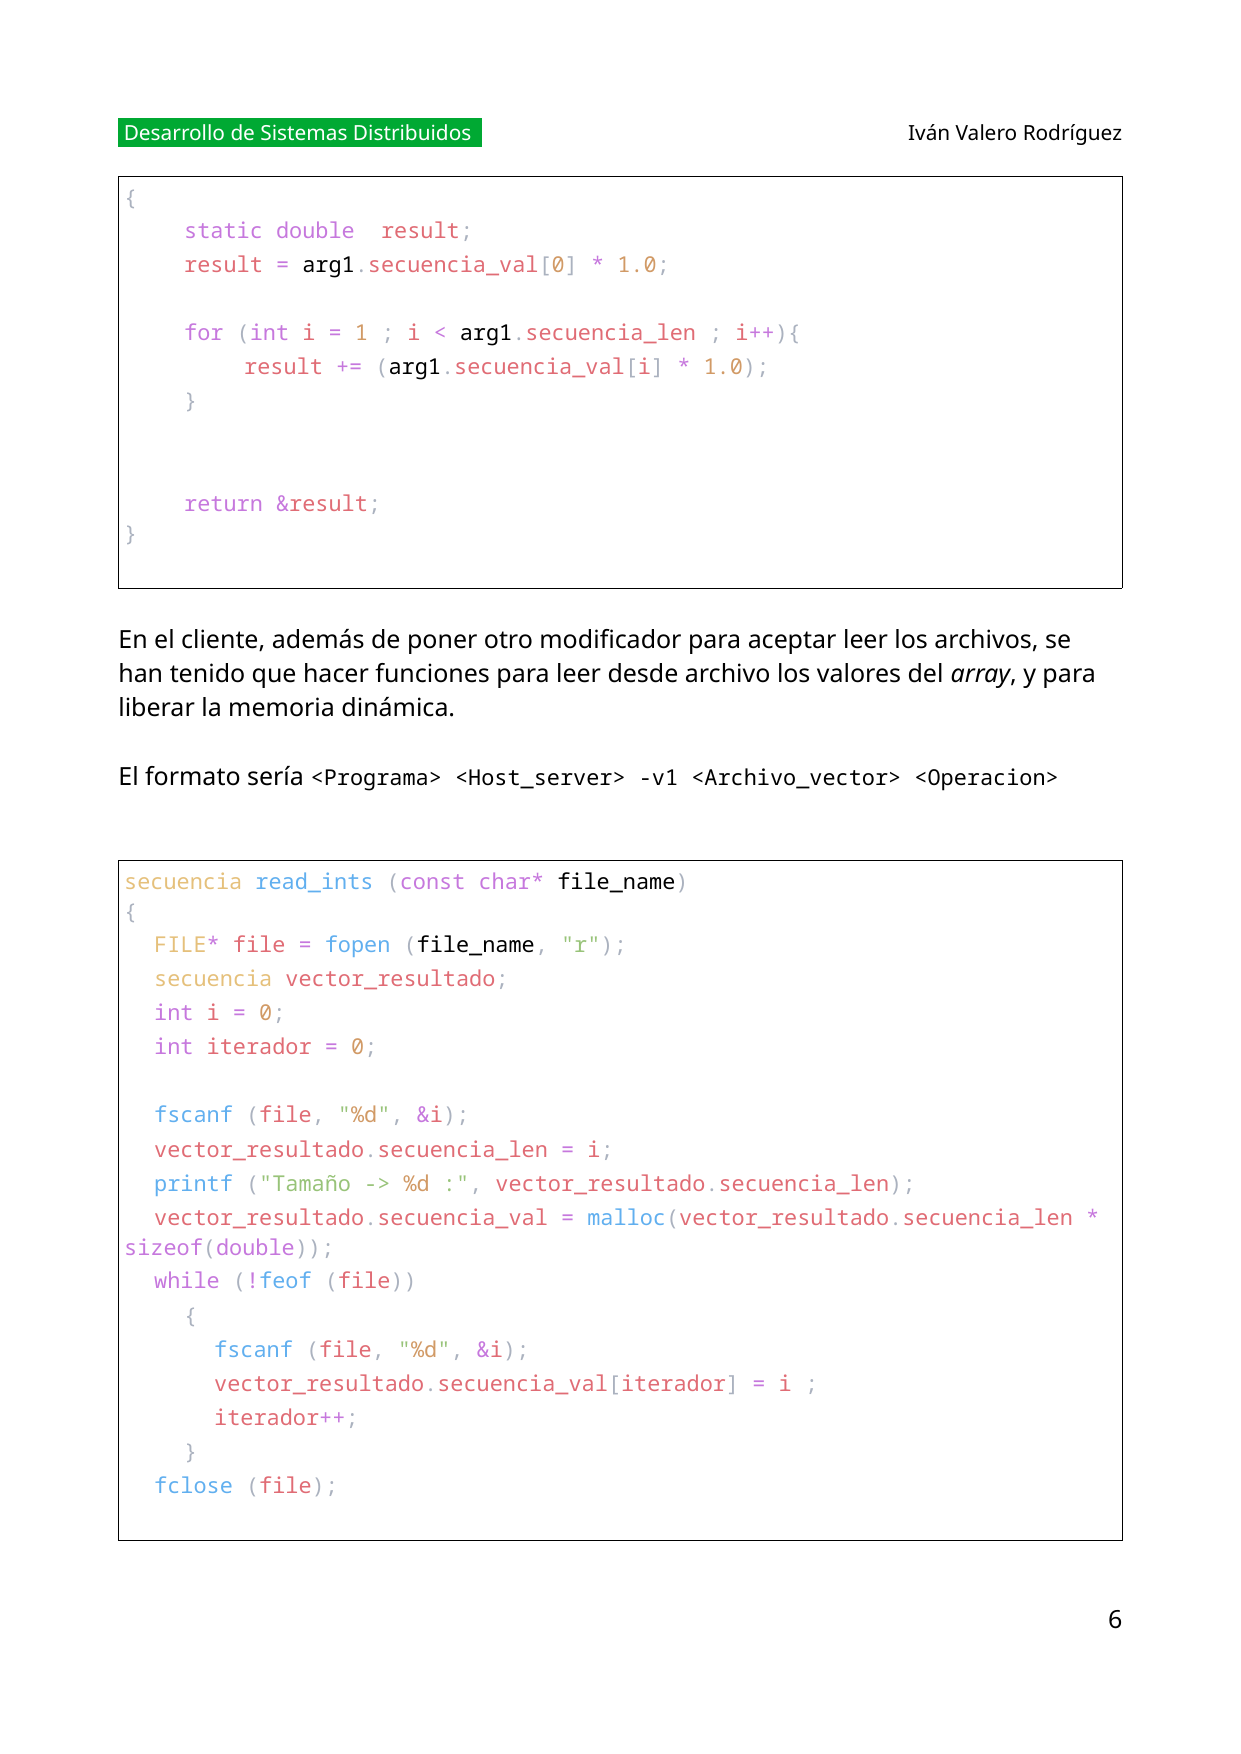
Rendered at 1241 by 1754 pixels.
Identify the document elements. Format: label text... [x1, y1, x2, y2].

text En el cliente, además de poner otro modificador para aceptar leer los archivos, se han tenido que hacer funciones para leer desde archivo los valores del array, y para liberar la memoria dinámica. [118, 622, 1122, 724]
table_header secuencia read_ints (const char* file_name) { FILE* file = fopen (file_name, "r"); secuencia vector_resultado; int i = 0; int iterador = 0; fscanf (file, "%d", &i); vector_resultado.secuencia_len = i; printf ("Tamaño -> %d :", vector_resultado.secuencia_len); vector_resultado.secuencia_val = malloc(vector_resultado.secuencia_len * sizeof(double)); while (!feof (file)) { fscanf (file, "%d", &i); vector_resultado.secuencia_val[iterador] = i ; iterador++; } fclose (file); [119, 861, 1122, 1540]
text El formato sería <Programa> <Host_server> -v1 <Archivo_vector> <Operacion> [118, 758, 1122, 792]
table_header { static double result; result = arg1.secuencia_val[0] * 1.0; for (int i = 1 ; i < arg1.secuencia_len ; i++){ result += (arg1.secuencia_val[i] * 1.0); } return &result; } [119, 177, 1122, 588]
